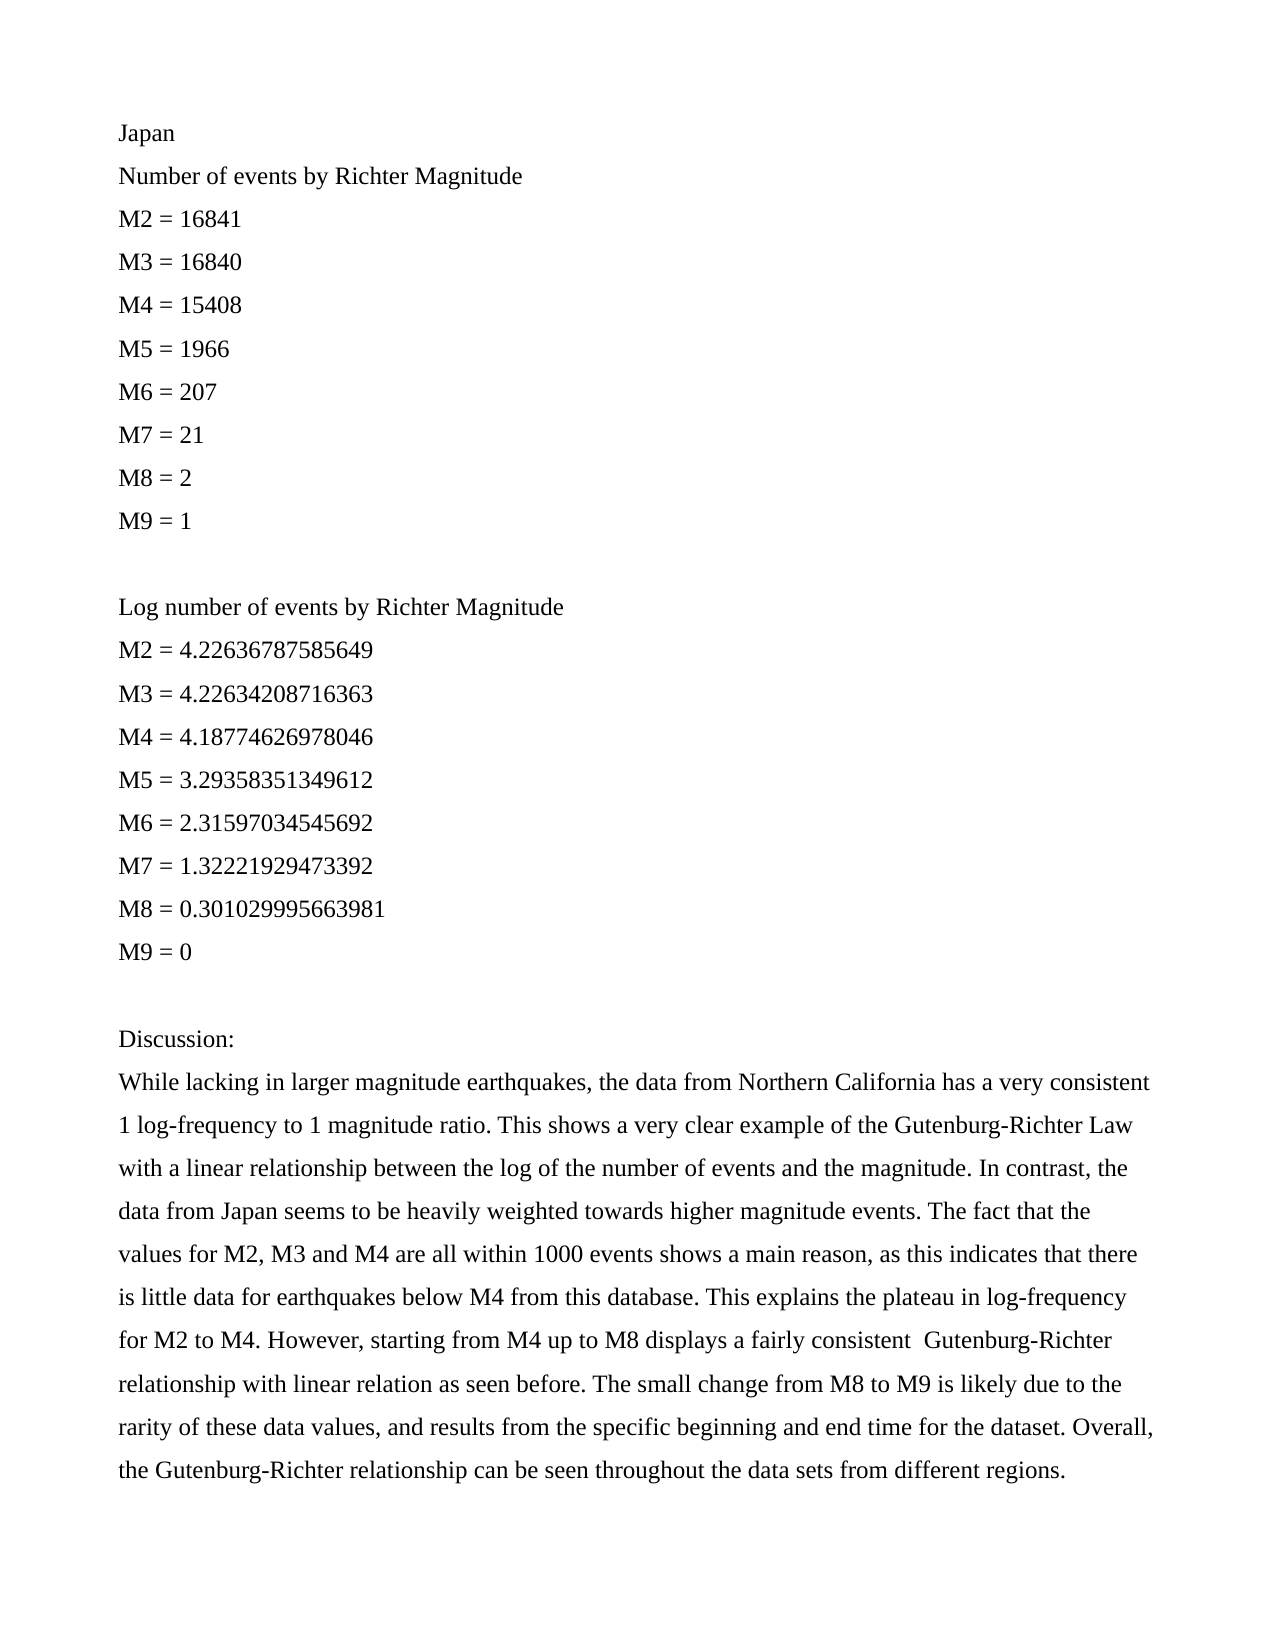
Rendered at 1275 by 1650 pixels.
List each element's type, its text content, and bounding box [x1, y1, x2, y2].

text Japan [118, 118, 1157, 147]
text Number of events by Richter Magnitude [118, 161, 1157, 190]
text Discussion: [118, 1024, 1157, 1052]
text M3 = 16840 [118, 247, 1157, 276]
text M2 = 4.22636787585649 [118, 636, 1157, 664]
text Log number of events by Richter Magnitude [118, 592, 1157, 621]
text M6 = 207 [118, 377, 1157, 406]
text M4 = 15408 [118, 291, 1157, 319]
text M5 = 3.29358351349612 [118, 765, 1157, 794]
text M5 = 1966 [118, 334, 1157, 362]
text M7 = 1.32221929473392 [118, 851, 1157, 880]
text M9 = 0 [118, 937, 1157, 966]
text M6 = 2.31597034545692 [118, 808, 1157, 837]
text M2 = 16841 [118, 204, 1157, 233]
text M7 = 21 [118, 420, 1157, 449]
text M9 = 1 [118, 506, 1157, 535]
text M3 = 4.22634208716363 [118, 679, 1157, 707]
text While lacking in larger magnitude earthquakes, the data from Northern California has a very consistent 1 log-frequency to 1 magnitude ratio. This shows a very clear example of the Gutenburg-Richter Law with a linear relationship between the log of the number of events and the magnitude. In contrast, the data from Japan seems to be heavily weighted towards higher magnitude events. The fact that the values for M2, M3 and M4 are all within 1000 events shows a main reason, as this indicates that there is little data for earthquakes below M4 from this database. This explains the plateau in log-frequency for M2 to M4. However, starting from M4 up to M8 displays a fairly consistent Gutenburg-Richter relationship with linear relation as seen before. The small change from M8 to M9 is likely due to the rarity of these data values, and results from the specific beginning and end time for the dataset. Overall, the Gutenburg-Richter relationship can be seen throughout the data sets from different regions. [118, 1067, 1157, 1484]
text M4 = 4.18774626978046 [118, 722, 1157, 751]
text M8 = 2 [118, 463, 1157, 492]
text M8 = 0.301029995663981 [118, 894, 1157, 923]
